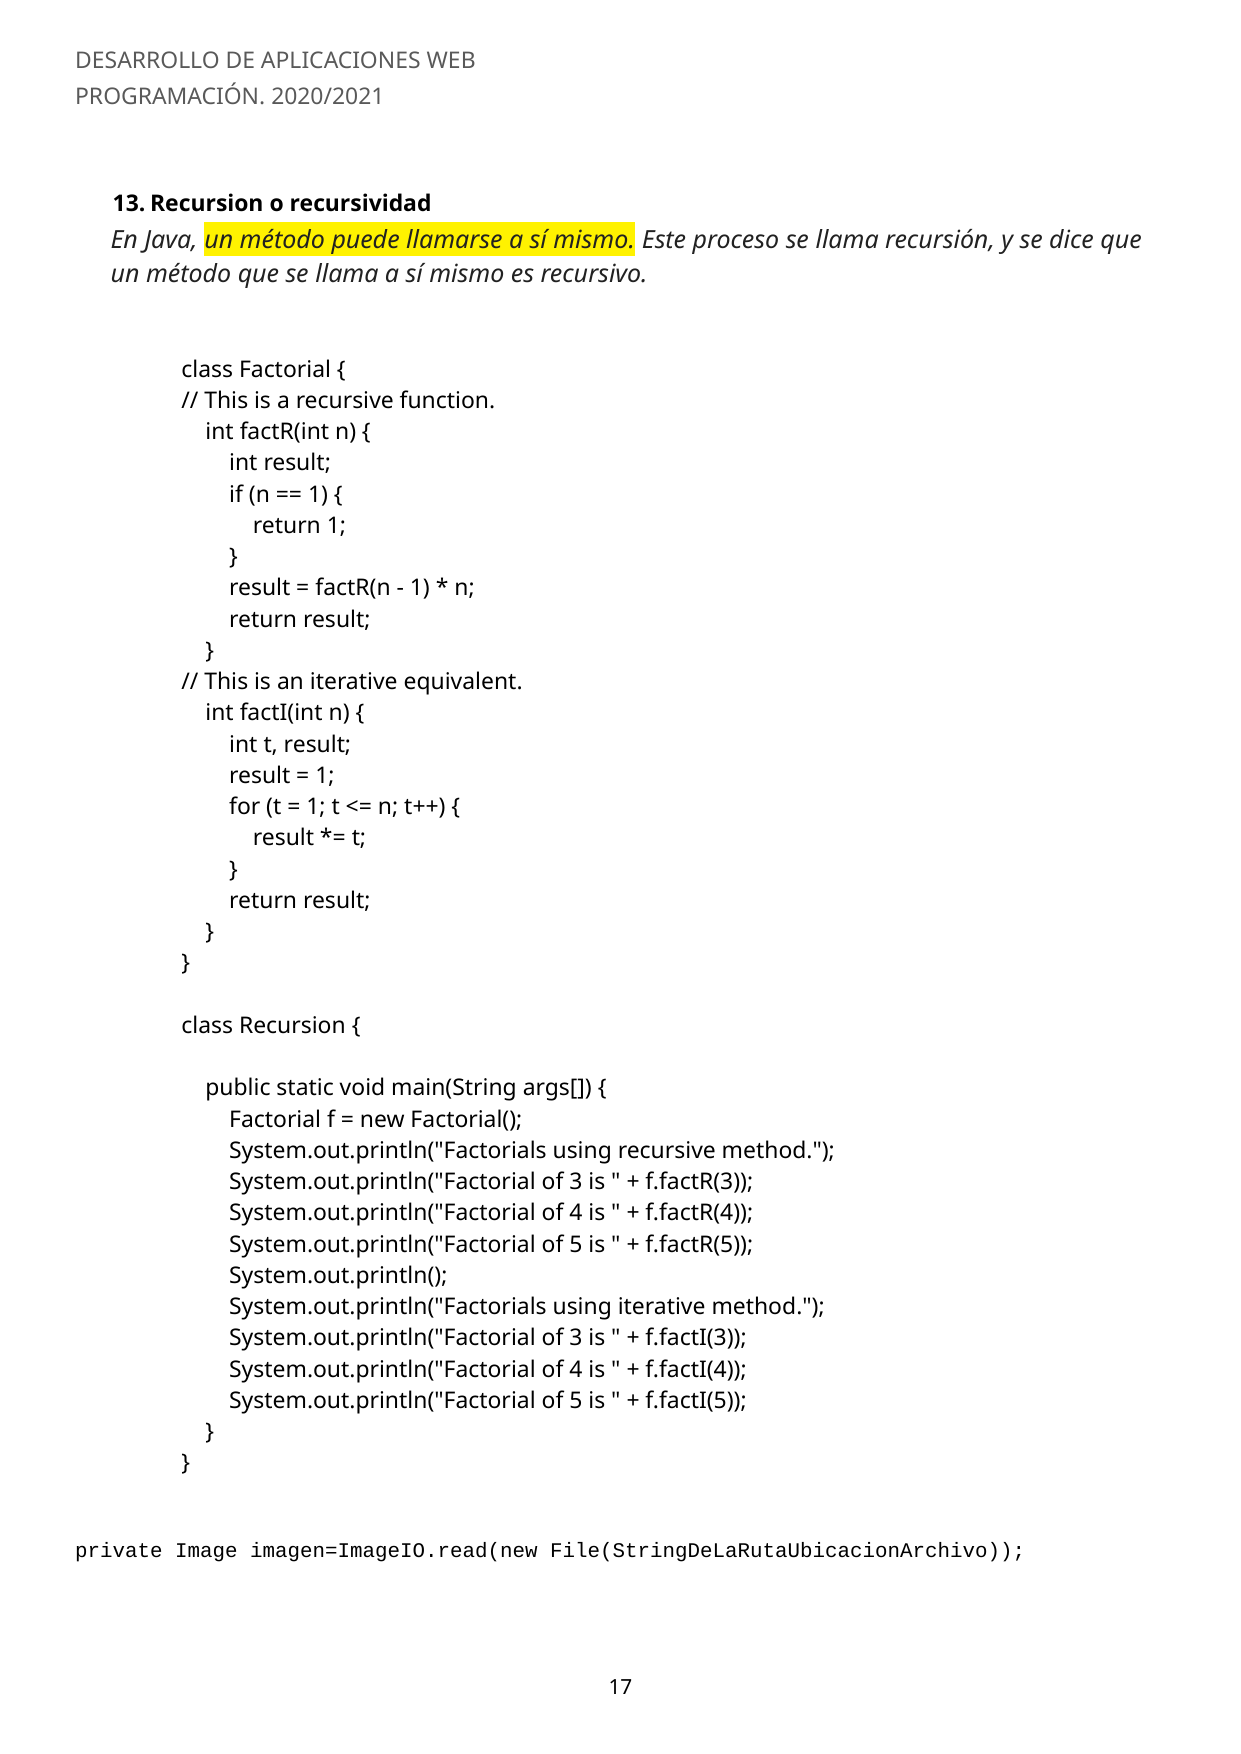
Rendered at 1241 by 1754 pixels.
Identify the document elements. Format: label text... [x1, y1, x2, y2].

text System.out.println("Factorial of 5 is " + f.factI(5)); [181, 1384, 1165, 1415]
text int t, result; [181, 728, 1165, 759]
text public static void main(String args[]) { [181, 1071, 1165, 1103]
text result = 1; [181, 759, 1165, 790]
text // This is a recursive function. [181, 384, 1165, 415]
text } [181, 946, 1165, 978]
text int factI(int n) { [181, 696, 1165, 728]
text En Java, un método puede llamarse a sí mismo. Este proceso se llama recursión, y se dice que un método que se llama a sí mismo es recursivo. [110, 222, 1165, 290]
text System.out.println("Factorial of 3 is " + f.factR(3)); [181, 1165, 1165, 1196]
text class Factorial { [181, 353, 1165, 384]
text } [181, 634, 1165, 665]
text int result; [181, 446, 1165, 478]
text System.out.println(); [181, 1259, 1165, 1290]
text System.out.println("Factorial of 4 is " + f.factI(4)); [181, 1353, 1165, 1384]
text } [181, 540, 1165, 571]
text return result; [181, 884, 1165, 915]
text result *= t; [181, 821, 1165, 853]
text System.out.println("Factorials using recursive method."); [181, 1134, 1165, 1165]
text return 1; [181, 509, 1165, 540]
text class Recursion { [181, 1009, 1165, 1040]
text System.out.println("Factorial of 4 is " + f.factR(4)); [181, 1196, 1165, 1228]
list Recursion o recursividad [112, 180, 1165, 218]
text System.out.println("Factorial of 3 is " + f.factI(3)); [181, 1321, 1165, 1353]
text int factR(int n) { [181, 415, 1165, 446]
text return result; [181, 603, 1165, 634]
text } [181, 853, 1165, 884]
text } [181, 1415, 1165, 1446]
text for (t = 1; t <= n; t++) { [181, 790, 1165, 821]
text private Image imagen=ImageIO.read(new File(StringDeLaRutaUbicacionArchivo)); [75, 1540, 1165, 1564]
text } [181, 1446, 1165, 1478]
text // This is an iterative equivalent. [181, 665, 1165, 696]
text } [181, 915, 1165, 946]
text System.out.println("Factorial of 5 is " + f.factR(5)); [181, 1228, 1165, 1259]
text result = factR(n - 1) * n; [181, 571, 1165, 603]
text if (n == 1) { [181, 478, 1165, 509]
text Factorial f = new Factorial(); [181, 1103, 1165, 1134]
text System.out.println("Factorials using iterative method."); [181, 1290, 1165, 1321]
